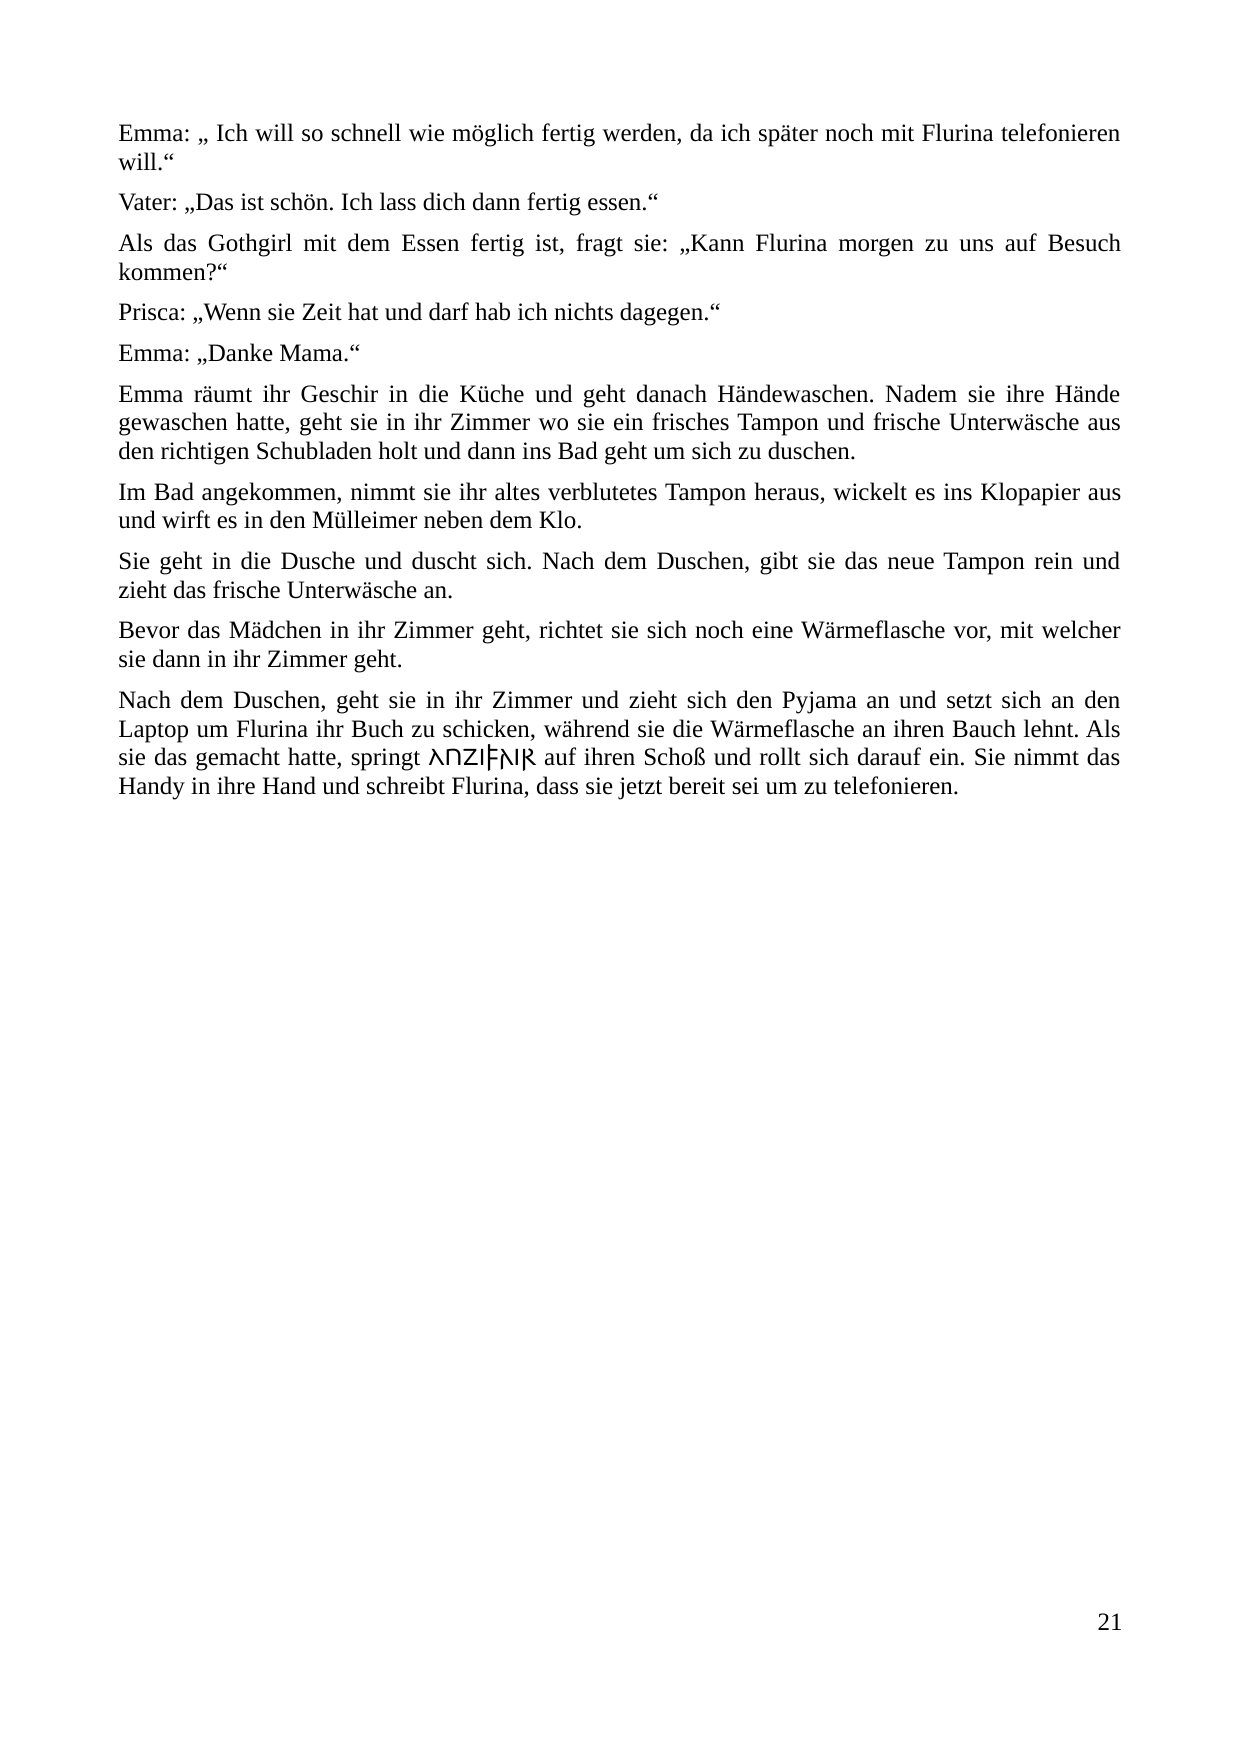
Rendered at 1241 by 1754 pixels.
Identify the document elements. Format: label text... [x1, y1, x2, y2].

text Emma: „Danke Mama.“ [118, 338, 1122, 367]
text Emma: „ Ich will so schnell wie möglich fertig werden, da ich später noch mit Flurina telefonieren will.“ [118, 118, 1122, 176]
text Nach dem Duschen, geht sie in ihr Zimmer und zieht sich den Pyjama an und setzt sich an den Laptop um Flurina ihr Buch zu schicken, während sie die Wärmeflasche an ihren Bauch lehnt. Als sie das gemacht hatte, springt 𐌻𐌿𐌶𐌹𐍆𐌰𐌹𐍂 auf ihren Schoß und rollt sich darauf ein. Sie nimmt das Handy in ihre Hand und schreibt Flurina, dass sie jetzt bereit sei um zu telefonieren. [118, 685, 1122, 800]
text Prisca: „Wenn sie Zeit hat und darf hab ich nichts dagegen.“ [118, 297, 1122, 326]
text Bevor das Mädchen in ihr Zimmer geht, richtet sie sich noch eine Wärmeflasche vor, mit welcher sie dann in ihr Zimmer geht. [118, 616, 1122, 673]
text Im Bad angekommen, nimmt sie ihr altes verblutetes Tampon heraus, wickelt es ins Klopapier aus und wirft es in den Mülleimer neben dem Klo. [118, 477, 1122, 534]
text Emma räumt ihr Geschir in die Küche und geht danach Händewaschen. Nadem sie ihre Hände gewaschen hatte, geht sie in ihr Zimmer wo sie ein frisches Tampon und frische Unterwäsche aus den richtigen Schubladen holt und dann ins Bad geht um sich zu duschen. [118, 379, 1122, 465]
text Als das Gothgirl mit dem Essen fertig ist, fragt sie: „Kann Flurina morgen zu uns auf Besuch kommen?“ [118, 228, 1122, 286]
text Sie geht in die Dusche und duscht sich. Nach dem Duschen, gibt sie das neue Tampon rein und zieht das frische Unterwäsche an. [118, 546, 1122, 604]
text Vater: „Das ist schön. Ich lass dich dann fertig essen.“ [118, 187, 1122, 216]
